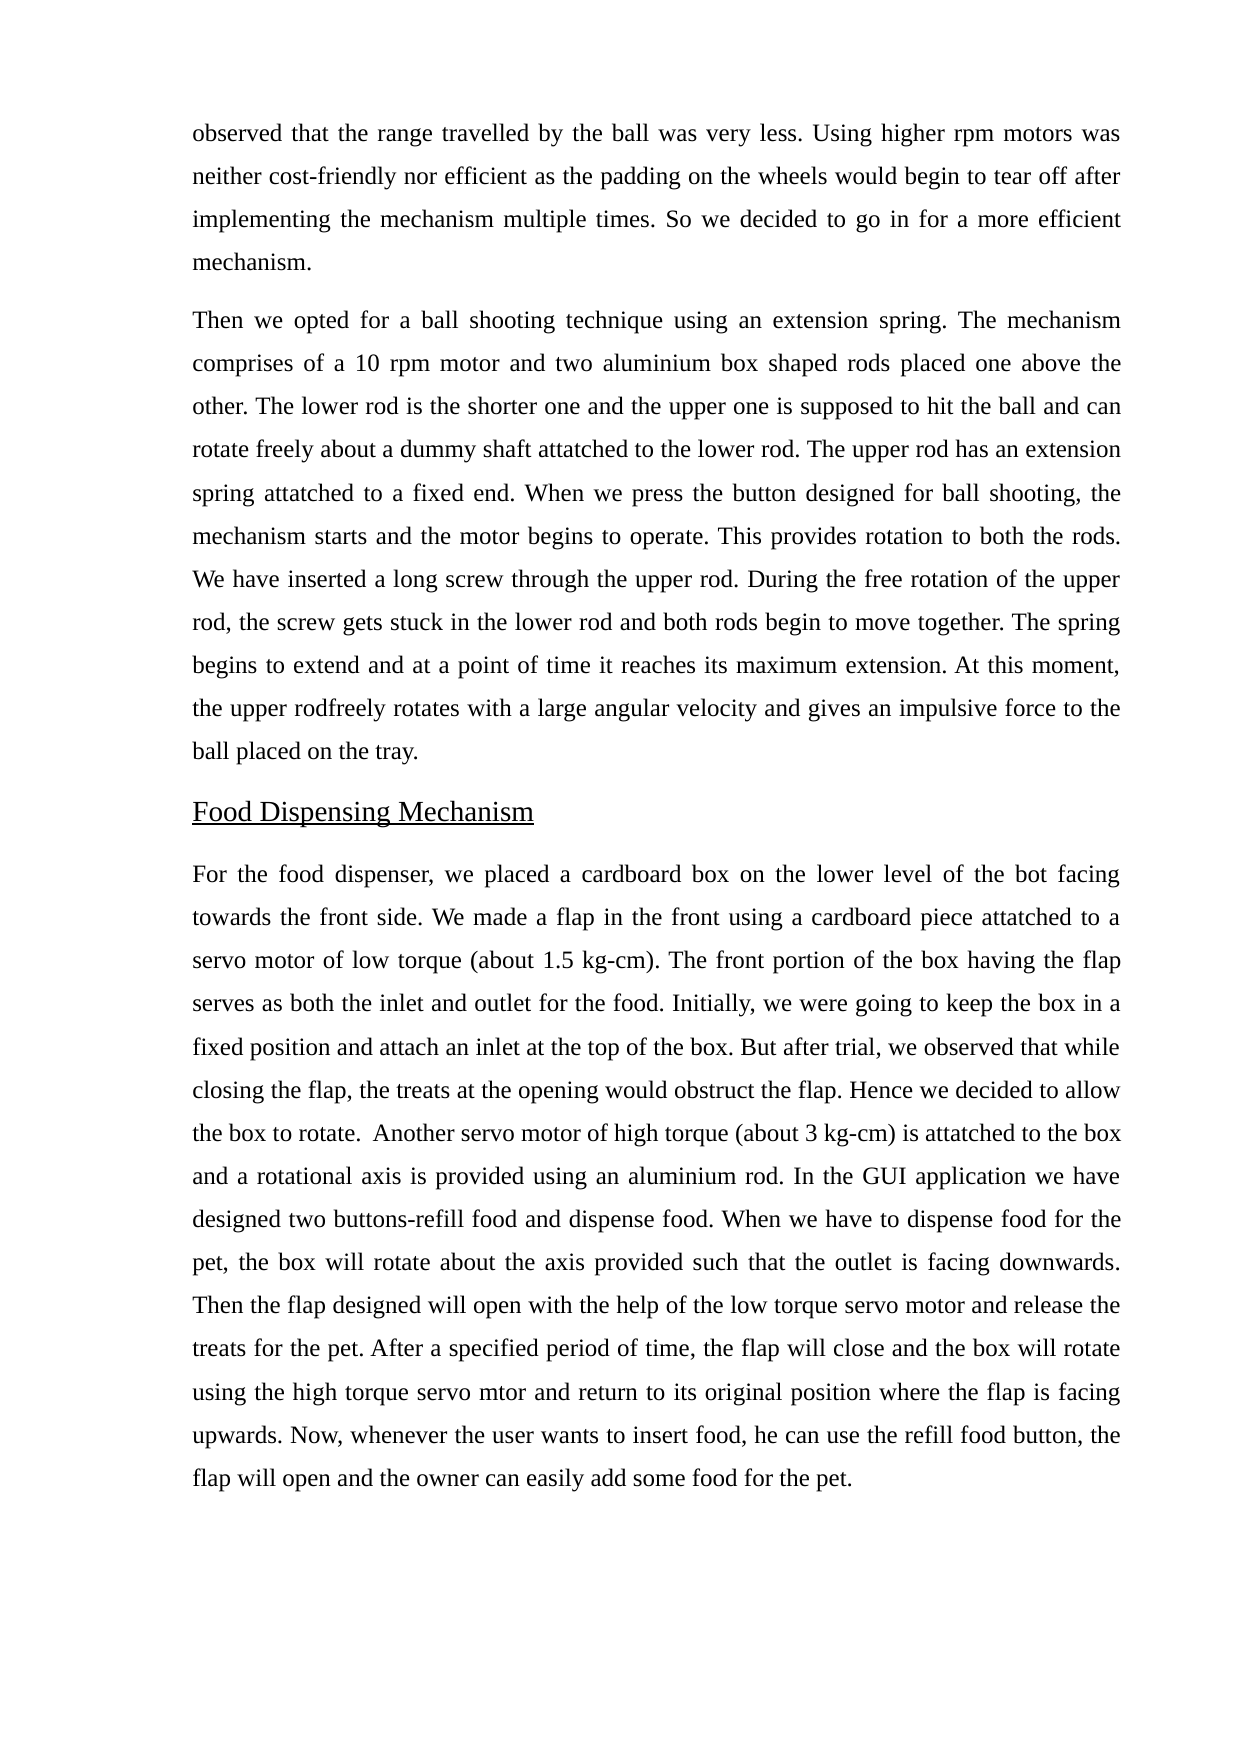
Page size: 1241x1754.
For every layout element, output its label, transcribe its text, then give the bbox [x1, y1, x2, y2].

text Then we opted for a ball shooting technique using an extension spring. The mechanism comprises of a 10 rpm motor and two aluminium box shaped rods placed one above the other. The lower rod is the shorter one and the upper one is supposed to hit the ball and can rotate freely about a dummy shaft attatched to the lower rod. The upper rod has an extension spring attatched to a fixed end. When we press the button designed for ball shooting, the mechanism starts and the motor begins to operate. This provides rotation to both the rods. We have inserted a long screw through the upper rod. During the free rotation of the upper rod, the screw gets stuck in the lower rod and both rods begin to move together. The spring begins to extend and at a point of time it reaches its maximum extension. At this moment, the upper rodfreely rotates with a large angular velocity and gives an impulsive force to the ball placed on the tray. [192, 305, 1122, 765]
text For the food dispenser, we placed a cardboard box on the lower level of the bot facing towards the front side. We made a flap in the front using a cardboard piece attatched to a servo motor of low torque (about 1.5 kg-cm). The front portion of the box having the flap serves as both the inlet and outlet for the food. Initially, we were going to keep the box in a fixed position and attach an inlet at the top of the box. But after trial, we observed that while closing the flap, the treats at the opening would obstruct the flap. Hence we decided to allow the box to rotate. Another servo motor of high torque (about 3 kg-cm) is attatched to the box and a rotational axis is provided using an aluminium rod. In the GUI application we have designed two buttons-refill food and dispense food. When we have to dispense food for the pet, the box will rotate about the axis provided such that the outlet is facing downwards. Then the flap designed will open with the help of the low torque servo motor and release the treats for the pet. After a specified period of time, the flap will close and the box will rotate using the high torque servo mtor and return to its original position where the flap is facing upwards. Now, whenever the user wants to insert food, he can use the refill food button, the flap will open and the owner can easily add some food for the pet. [192, 859, 1122, 1492]
text observed that the range travelled by the ball was very less. Using higher rpm motors was neither cost-friendly nor efficient as the padding on the wheels would begin to tear off after implementing the mechanism multiple times. So we decided to go in for a more efficient mechanism. [192, 118, 1122, 276]
text Food Dispensing Mechanism [192, 794, 1122, 828]
